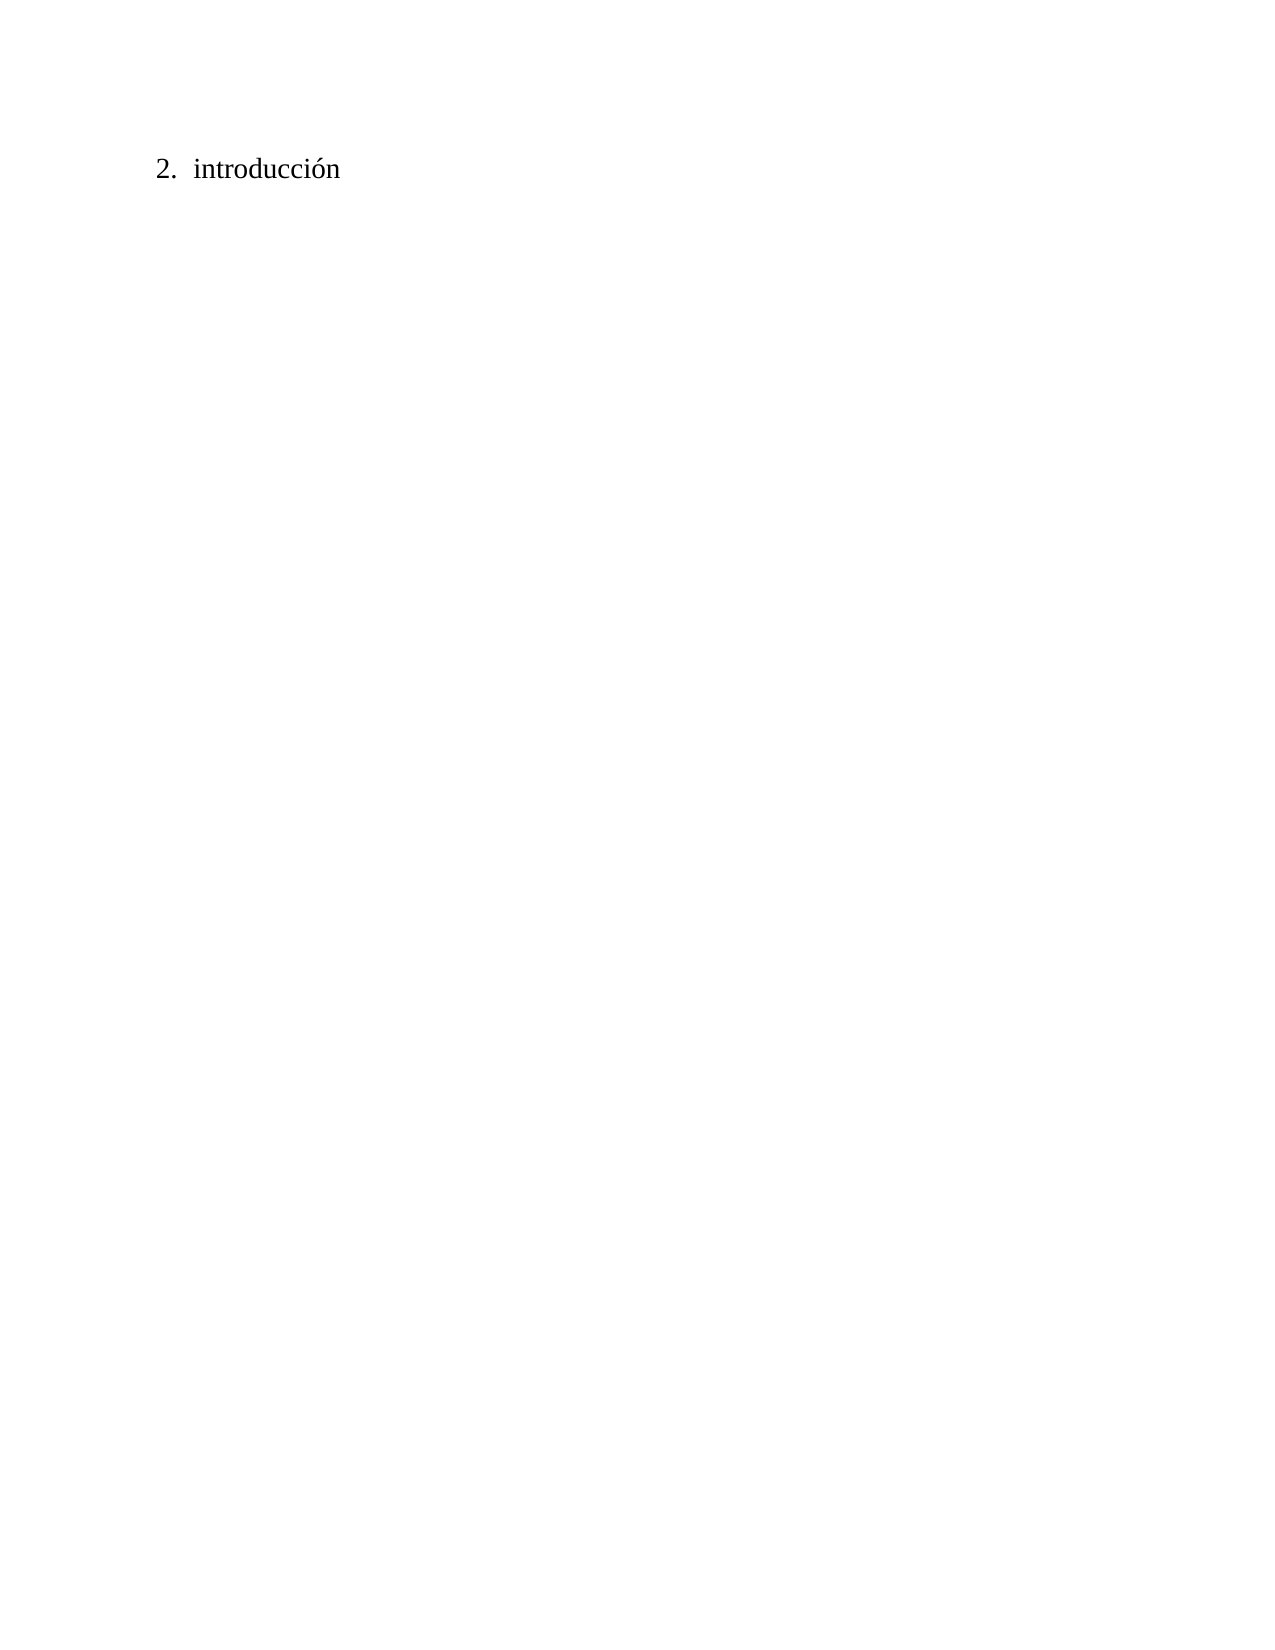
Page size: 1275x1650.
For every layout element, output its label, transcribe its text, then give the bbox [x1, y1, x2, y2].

list introducción [156, 152, 1157, 185]
